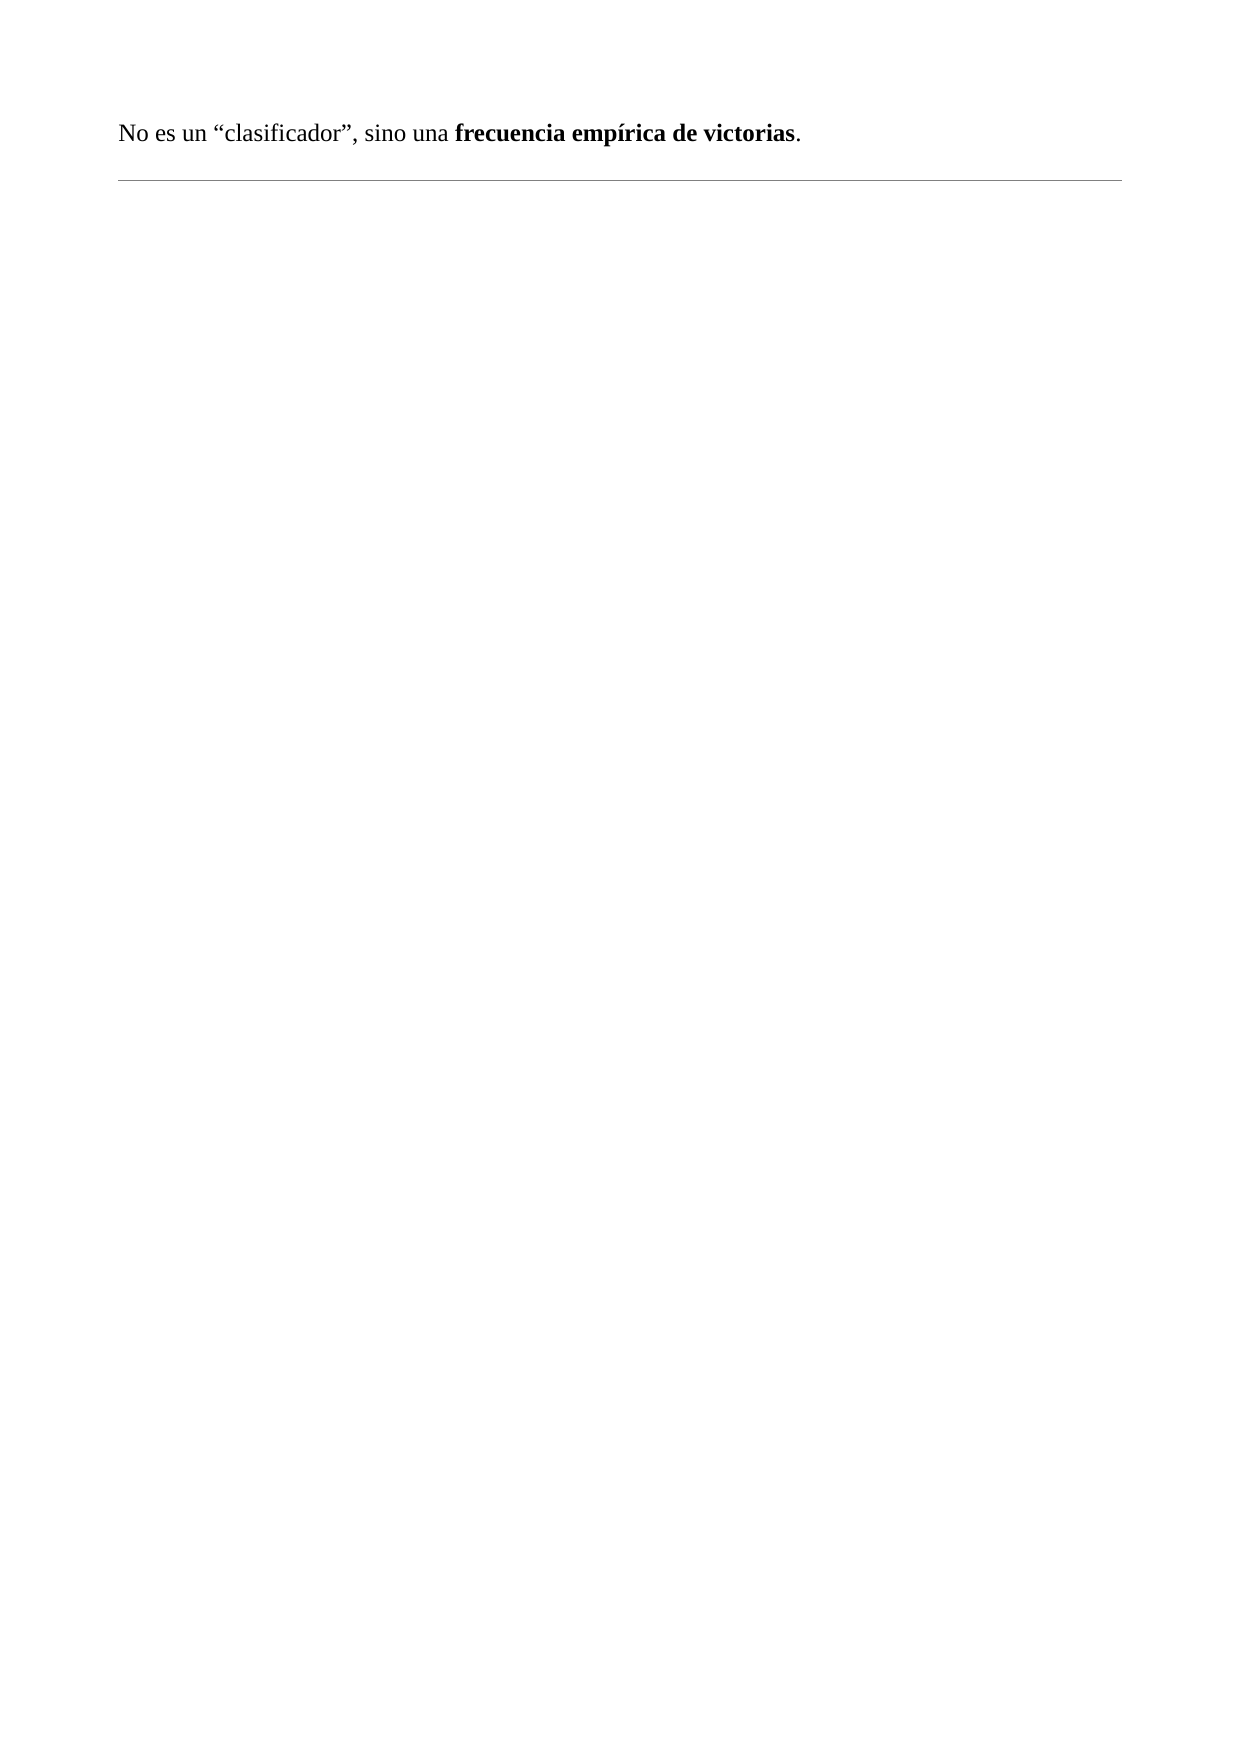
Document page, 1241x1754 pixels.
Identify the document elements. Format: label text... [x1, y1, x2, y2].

text No es un “clasificador”, sino una frecuencia empírica de victorias. [118, 118, 1122, 147]
